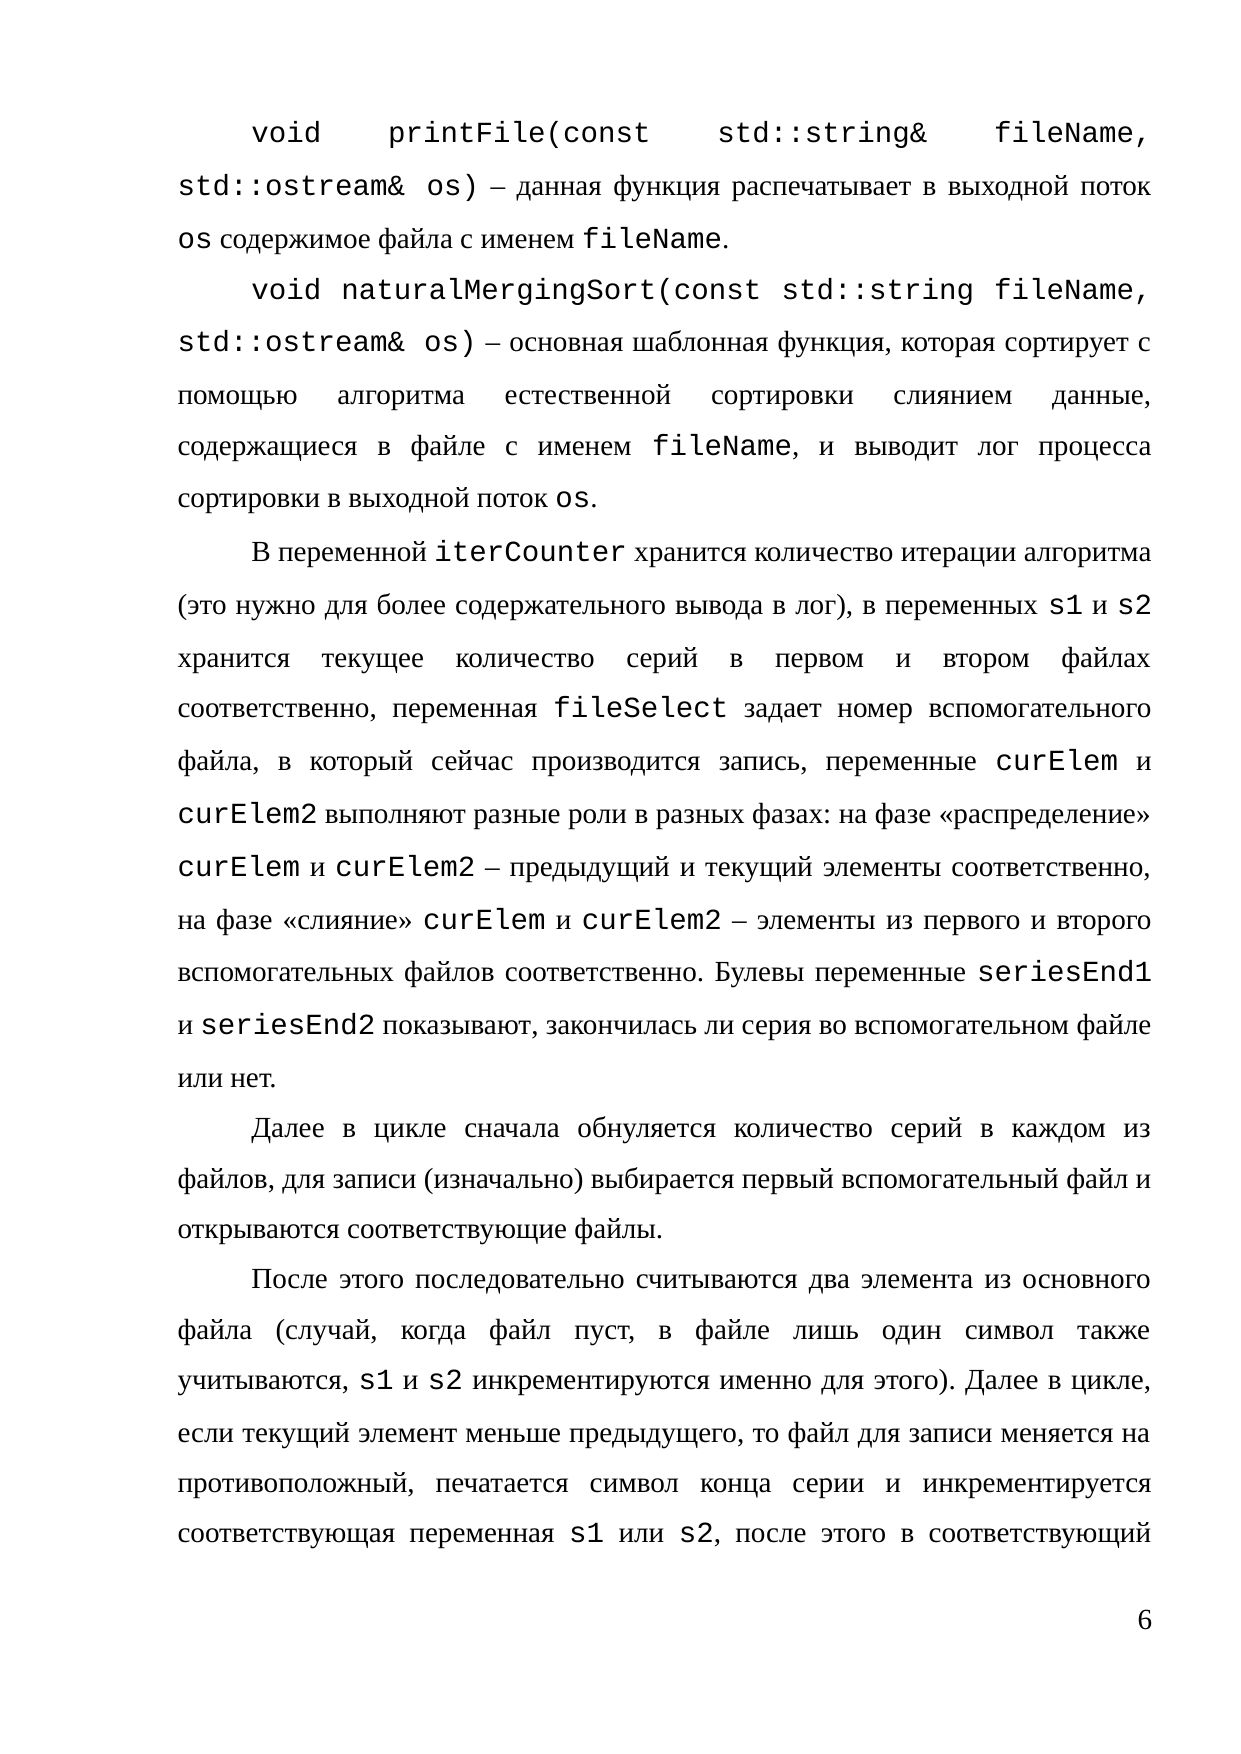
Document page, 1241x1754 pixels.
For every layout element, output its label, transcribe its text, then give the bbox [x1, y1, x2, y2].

text В переменной iterCounter хранится количество итерации алгоритма (это нужно для более содержательного вывода в лог), в переменных s1 и s2 хранится текущее количество серий в первом и втором файлах соответственно, переменная fileSelect задает номер вспомогательного файла, в который сейчас производится запись, переменные curElem и curElem2 выполняют разные роли в разных фазах: на фазе «распределение» curElem и curElem2 – предыдущий и текущий элементы соответственно, на фазе «слияние» curElem и curElem2 – элементы из первого и второго вспомогательных файлов соответственно. Булевы переменные seriesEnd1 и seriesEnd2 показывают, закончилась ли серия во вспомогательном файле или нет. [177, 534, 1152, 1094]
text void naturalMergingSort(const std::string fileName, std::ostream& os) – основная шаблонная функция, которая сортирует с помощью алгоритма естественной сортировки слиянием данные, содержащиеся в файле с именем fileName, и выводит лог процесса сортировки в выходной поток os. [177, 275, 1152, 517]
text void printFile(const std::string& fileName, std::ostream& os) – данная функция распечатывает в выходной поток os содержимое файла с именем fileName. [177, 118, 1152, 257]
text После этого последовательно считываются два элемента из основного файла (случай, когда файл пуст, в файле лишь один символ также учитываются, s1 и s2 инкрементируются именно для этого). Далее в цикле, если текущий элемент меньше предыдущего, то файл для записи меняется на противоположный, печатается символ конца серии и инкрементируется соответствующая переменная s1 или s2, после этого в соответствующий [177, 1261, 1152, 1552]
text Далее в цикле сначала обнуляется количество серий в каждом из файлов, для записи (изначально) выбирается первый вспомогательный файл и открываются соответствующие файлы. [177, 1111, 1152, 1245]
